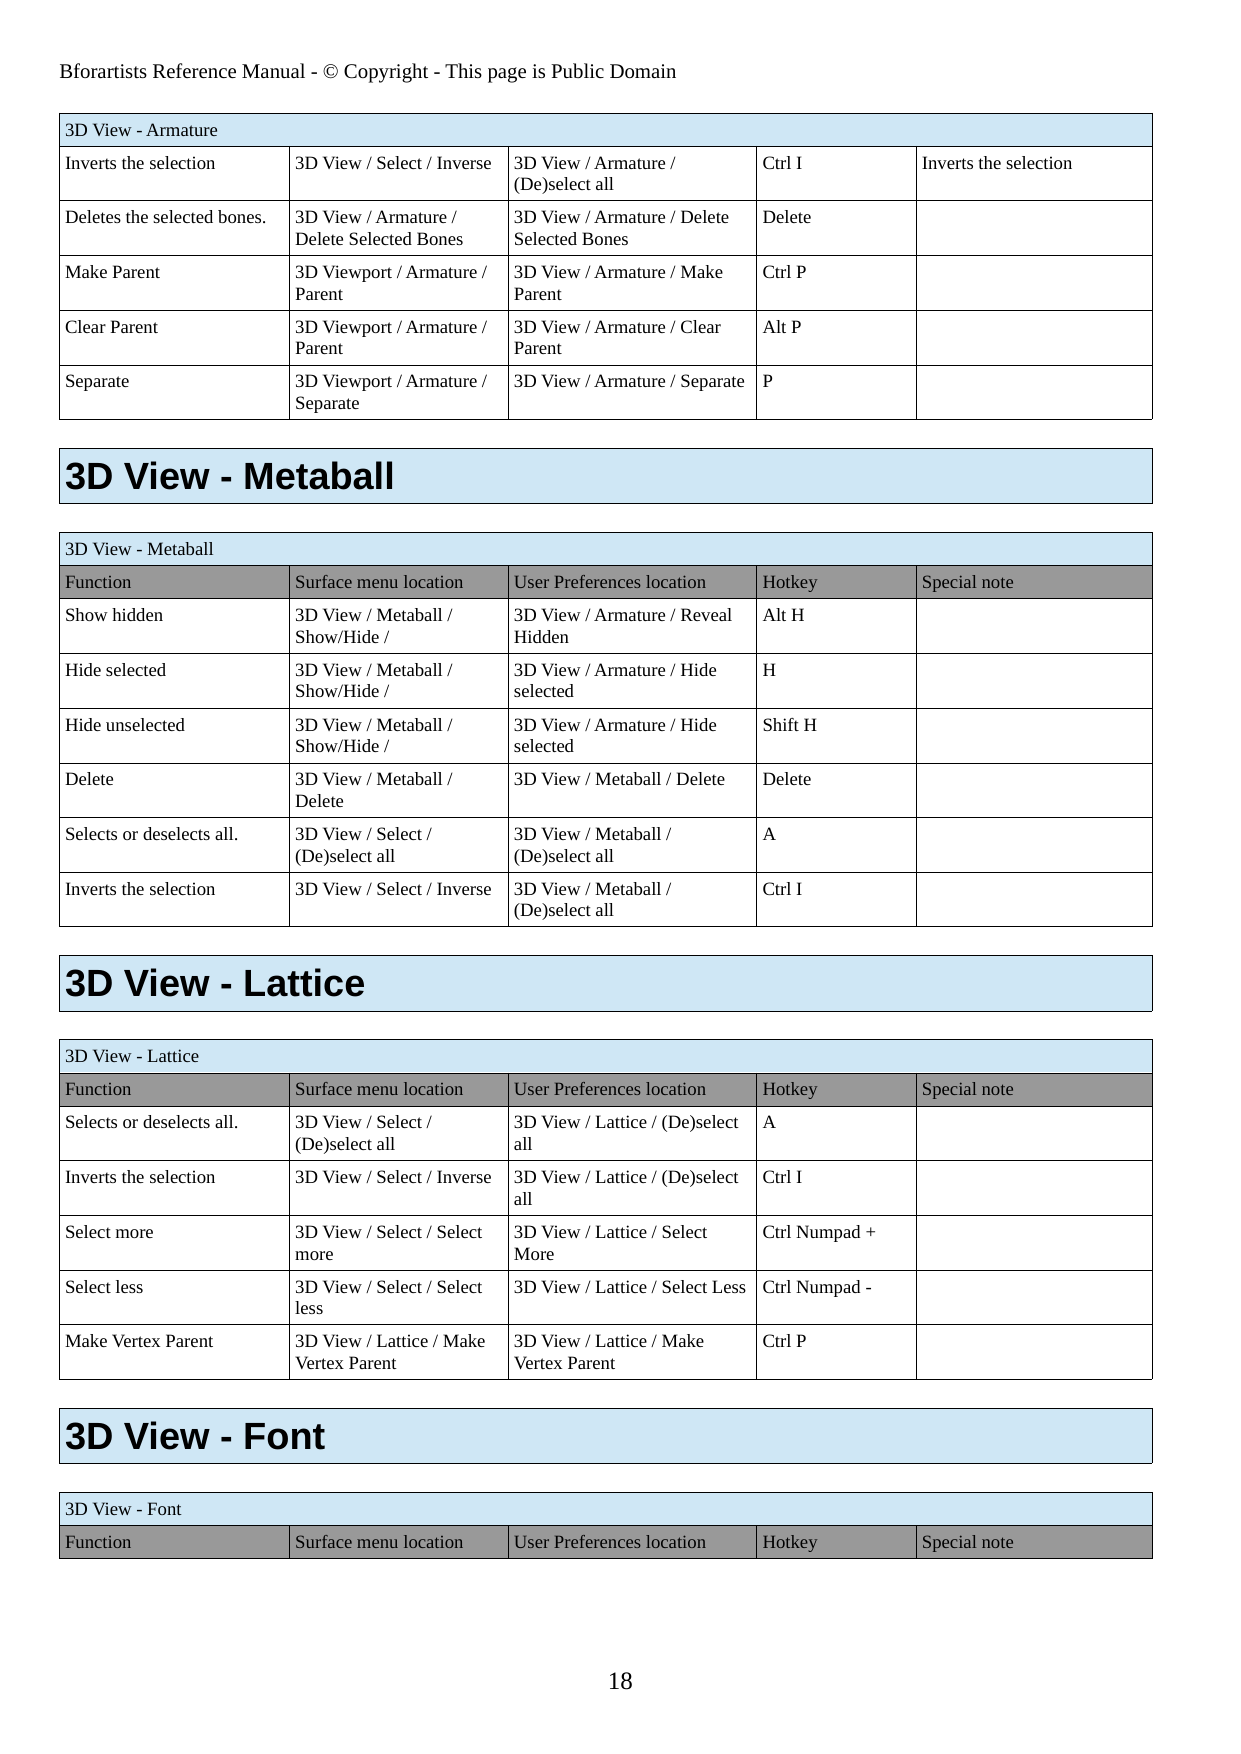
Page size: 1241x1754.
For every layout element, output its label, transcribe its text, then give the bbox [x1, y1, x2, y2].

table_cell [917, 366, 1152, 419]
table_cell 3D View / Select / Select more [290, 1216, 508, 1270]
table_cell [917, 1271, 1152, 1324]
table_cell Select less [60, 1271, 289, 1324]
table_cell User Preferences location [509, 1526, 756, 1558]
table_cell Surface menu location [290, 1526, 508, 1558]
table_cell [917, 1161, 1152, 1215]
table_cell H [757, 654, 916, 708]
table_cell 3D View / Armature / Reveal Hidden [509, 599, 756, 653]
table_cell Ctrl P [757, 256, 916, 310]
table_cell [917, 1325, 1152, 1379]
table_cell [917, 709, 1152, 762]
table_cell [917, 1216, 1152, 1270]
table_cell 3D View / Lattice / Make Vertex Parent [509, 1325, 756, 1379]
table_cell Special note [917, 566, 1152, 598]
table_cell 3D View / Metaball / Delete [290, 764, 508, 817]
table_cell Alt P [757, 311, 916, 364]
table_cell User Preferences location [509, 1074, 756, 1106]
table_cell Function [60, 566, 289, 598]
table_cell Hide unselected [60, 709, 289, 762]
table_cell Ctrl Numpad + [757, 1216, 916, 1270]
table_cell 3D View / Armature / Delete Selected Bones [509, 201, 756, 255]
table_cell 3D View / Armature / Clear Parent [509, 311, 756, 364]
table_cell Clear Parent [60, 311, 289, 364]
table_cell Show hidden [60, 599, 289, 653]
table_cell P [757, 366, 916, 419]
table_cell [917, 1107, 1152, 1160]
table_cell [917, 311, 1152, 364]
table_cell 3D View / Lattice / Select More [509, 1216, 756, 1270]
table_cell Hotkey [757, 1074, 916, 1106]
table_cell 3D View / Select / Inverse [290, 147, 508, 200]
table_cell 3D View / Lattice / (De)select all [509, 1107, 756, 1160]
table_cell 3D View / Armature / Hide selected [509, 654, 756, 708]
table_cell A [757, 1107, 916, 1160]
table_cell Special note [917, 1526, 1152, 1558]
table_cell Hotkey [757, 1526, 916, 1558]
table_cell 3D View / Select / Inverse [290, 1161, 508, 1215]
table_cell 3D View / Armature / Make Parent [509, 256, 756, 310]
table_cell 3D View / Metaball / (De)select all [509, 818, 756, 872]
table_cell Ctrl I [757, 873, 916, 926]
table_header 3D View - Metaball [60, 533, 1152, 565]
table_cell 3D View / Armature / Delete Selected Bones [290, 201, 508, 255]
table_cell 3D View / Select / Select less [290, 1271, 508, 1324]
table_cell [917, 599, 1152, 653]
table_cell Make Parent [60, 256, 289, 310]
table_cell Inverts the selection [60, 873, 289, 926]
table_header 3D View - Font [60, 1409, 1152, 1463]
table_cell 3D View / Metaball / Show/Hide / [290, 709, 508, 762]
table_cell 3D View / Select / (De)select all [290, 818, 508, 872]
table_cell Function [60, 1526, 289, 1558]
table_cell Delete [60, 764, 289, 817]
table_cell [917, 764, 1152, 817]
table_cell 3D View / Metaball / Show/Hide / [290, 599, 508, 653]
table_cell Selects or deselects all. [60, 1107, 289, 1160]
table_cell 3D View / Armature / (De)select all [509, 147, 756, 200]
table_cell Deletes the selected bones. [60, 201, 289, 255]
table_cell Special note [917, 1074, 1152, 1106]
table_cell Hotkey [757, 566, 916, 598]
table_cell 3D View / Lattice / Select Less [509, 1271, 756, 1324]
table_cell Surface menu location [290, 566, 508, 598]
table_cell [917, 201, 1152, 255]
table_cell Make Vertex Parent [60, 1325, 289, 1379]
table_cell 3D Viewport / Armature / Parent [290, 311, 508, 364]
table_cell [917, 818, 1152, 872]
table_header 3D View - Lattice [60, 956, 1152, 1011]
table_cell User Preferences location [509, 566, 756, 598]
table_cell Surface menu location [290, 1074, 508, 1106]
table_cell 3D View / Select / (De)select all [290, 1107, 508, 1160]
table_cell 3D View / Metaball / (De)select all [509, 873, 756, 926]
table_cell 3D View / Metaball / Delete [509, 764, 756, 817]
table_cell 3D View / Lattice / Make Vertex Parent [290, 1325, 508, 1379]
table_header 3D View - Font [60, 1493, 1152, 1525]
table_cell Inverts the selection [60, 1161, 289, 1215]
table_cell [917, 873, 1152, 926]
table_header 3D View - Armature [60, 114, 1152, 146]
table_cell Function [60, 1074, 289, 1106]
table_cell 3D View / Lattice / (De)select all [509, 1161, 756, 1215]
table_cell Ctrl P [757, 1325, 916, 1379]
table_cell A [757, 818, 916, 872]
table_cell Ctrl Numpad - [757, 1271, 916, 1324]
table_header 3D View - Metaball [60, 449, 1152, 503]
table_cell Inverts the selection [60, 147, 289, 200]
table_cell Inverts the selection [917, 147, 1152, 200]
table_cell 3D View / Metaball / Show/Hide / [290, 654, 508, 708]
table_cell Delete [757, 201, 916, 255]
table_cell 3D Viewport / Armature / Parent [290, 256, 508, 310]
table_cell Ctrl I [757, 1161, 916, 1215]
table_cell Alt H [757, 599, 916, 653]
table_cell Ctrl I [757, 147, 916, 200]
table_header 3D View - Lattice [60, 1040, 1152, 1072]
table_cell [917, 654, 1152, 708]
table_cell 3D View / Armature / Hide selected [509, 709, 756, 762]
table_cell [917, 256, 1152, 310]
table_cell Select more [60, 1216, 289, 1270]
table_cell Separate [60, 366, 289, 419]
table_cell Selects or deselects all. [60, 818, 289, 872]
table_cell Shift H [757, 709, 916, 762]
table_cell 3D Viewport / Armature / Separate [290, 366, 508, 419]
table_cell Hide selected [60, 654, 289, 708]
table_cell 3D View / Armature / Separate [509, 366, 756, 419]
table_cell Delete [757, 764, 916, 817]
table_cell 3D View / Select / Inverse [290, 873, 508, 926]
